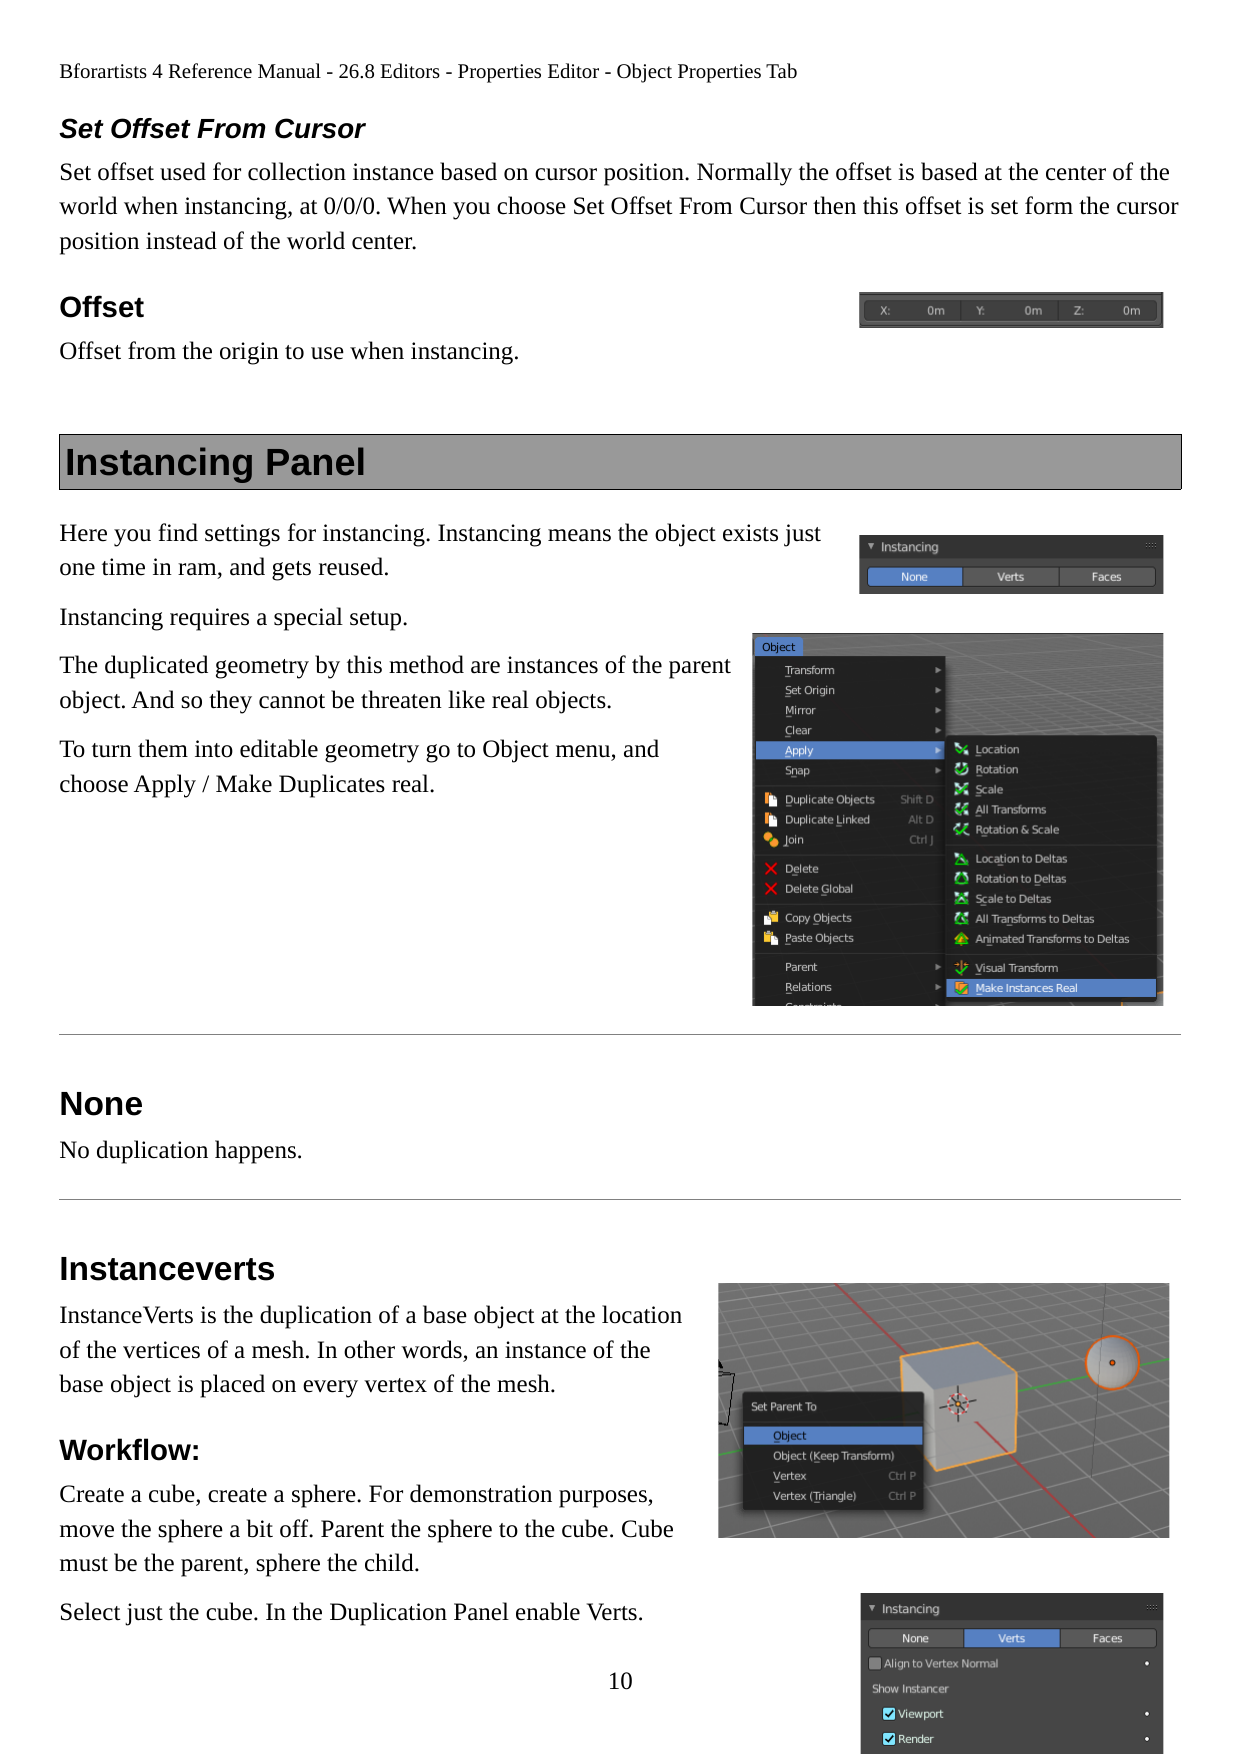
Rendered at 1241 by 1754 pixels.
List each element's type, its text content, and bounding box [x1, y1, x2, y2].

subtitle [1170, 1433, 1181, 1467]
subtitle Offset [59, 289, 1181, 323]
table_header Instancing Panel [60, 435, 1181, 489]
text To turn them into editable geometry go to Object menu, and choose Apply / Make Duplicates real. [59, 734, 752, 797]
text Set offset used for collection instance based on cursor position. Normally the offset is based at the center of the world when instancing, at 0/0/0. When you choose Set Offset From Cursor then this offset is set form the cursor position instead of the world center. [59, 157, 1181, 255]
subtitle Instanceverts [59, 1249, 1181, 1288]
text No duplication happens. [59, 1135, 1181, 1164]
text InstanceVerts is the duplication of a base object at the location of the vertices of a mesh. In other words, an instance of the base object is placed on every vertex of the mesh. [59, 1300, 718, 1398]
text Offset from the origin to use when instancing. [59, 336, 1181, 364]
picture [718, 1283, 1170, 1538]
picture [859, 292, 1164, 328]
picture [859, 535, 1164, 594]
text Select just the cube. In the Duplication Panel enable Verts. [59, 1597, 860, 1626]
text Here you find settings for instancing. Instancing means the object exists just one time in ram, and gets reused. [59, 518, 1181, 581]
subtitle Workflow: [59, 1433, 718, 1467]
text Instancing requires a special setup. [59, 602, 1181, 630]
text The duplicated geometry by this method are instances of the parent object. And so they cannot be threaten like real objects. [59, 651, 752, 714]
subtitle Set Offset From Cursor [59, 113, 1181, 144]
picture [860, 1593, 1164, 1754]
subtitle None [59, 1084, 1181, 1123]
picture [752, 633, 1164, 1006]
text Create a cube, create a sphere. For demonstration purposes, move the sphere a bit off. Parent the sphere to the cube. Cube must be the parent, sphere the child. [59, 1479, 1181, 1577]
